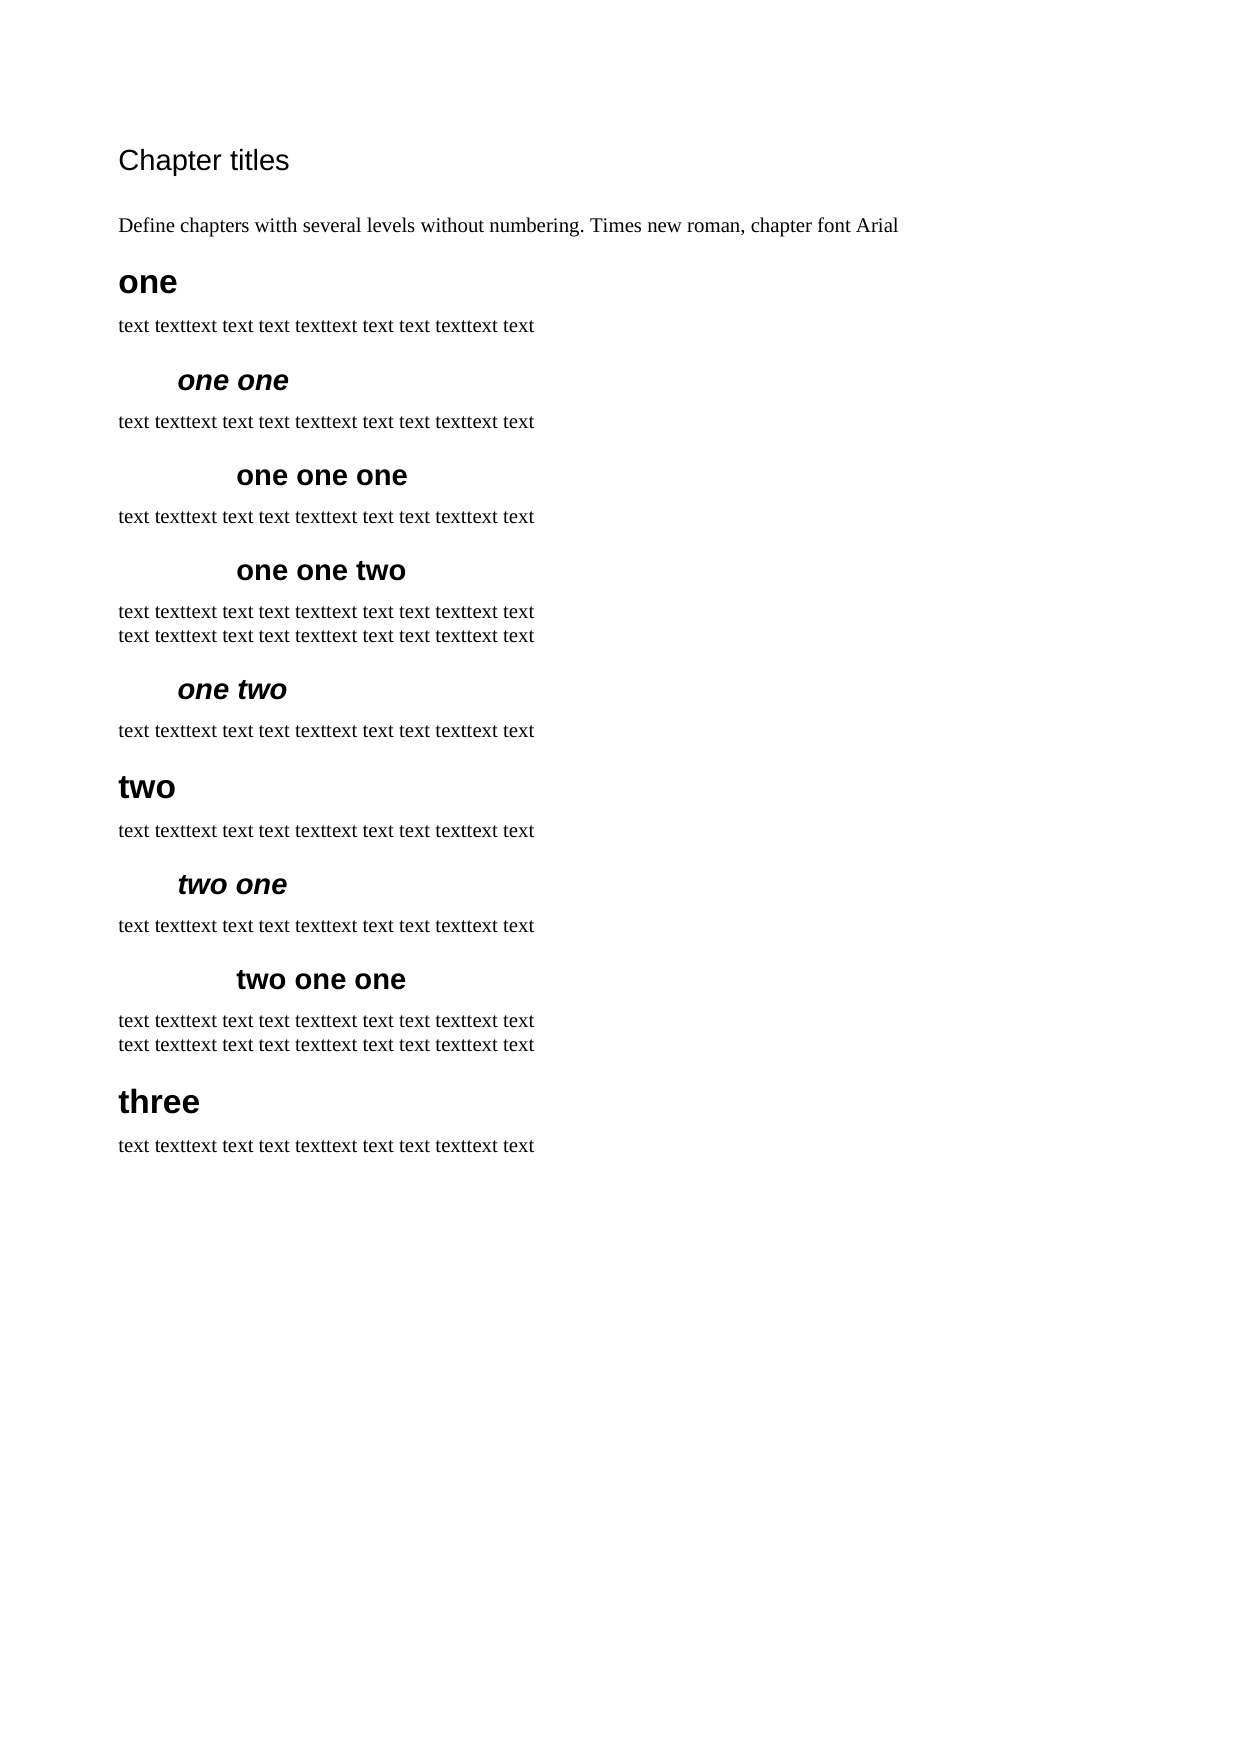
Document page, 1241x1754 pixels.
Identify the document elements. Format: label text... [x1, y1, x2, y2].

text text texttext text text texttext text text texttext text [118, 1032, 1122, 1056]
subtitle one one two [236, 553, 1122, 586]
text text texttext text text texttext text text texttext text [118, 1008, 1122, 1032]
text text texttext text text texttext text text texttext text [118, 599, 1122, 623]
subtitle one one one [236, 458, 1122, 491]
subtitle three [118, 1081, 1122, 1120]
subtitle one [118, 262, 1122, 301]
text text texttext text text texttext text text texttext text [118, 913, 1122, 937]
text text texttext text text texttext text text texttext text [118, 313, 1122, 337]
subtitle two one [177, 867, 1122, 901]
subtitle two [118, 767, 1122, 806]
text text texttext text text texttext text text texttext text [118, 408, 1122, 433]
subtitle one two [177, 672, 1122, 705]
text text texttext text text texttext text text texttext text [118, 718, 1122, 742]
subtitle Chapter titles [118, 143, 1122, 177]
text Define chapters witth several levels without numbering. Times new roman, chapter font Arial [118, 213, 1122, 237]
subtitle one one [177, 362, 1122, 396]
text text texttext text text texttext text text texttext text [118, 504, 1122, 528]
subtitle two one one [236, 962, 1122, 996]
text text texttext text text texttext text text texttext text [118, 1133, 1122, 1157]
text text texttext text text texttext text text texttext text [118, 818, 1122, 842]
text text texttext text text texttext text text texttext text [118, 623, 1122, 647]
